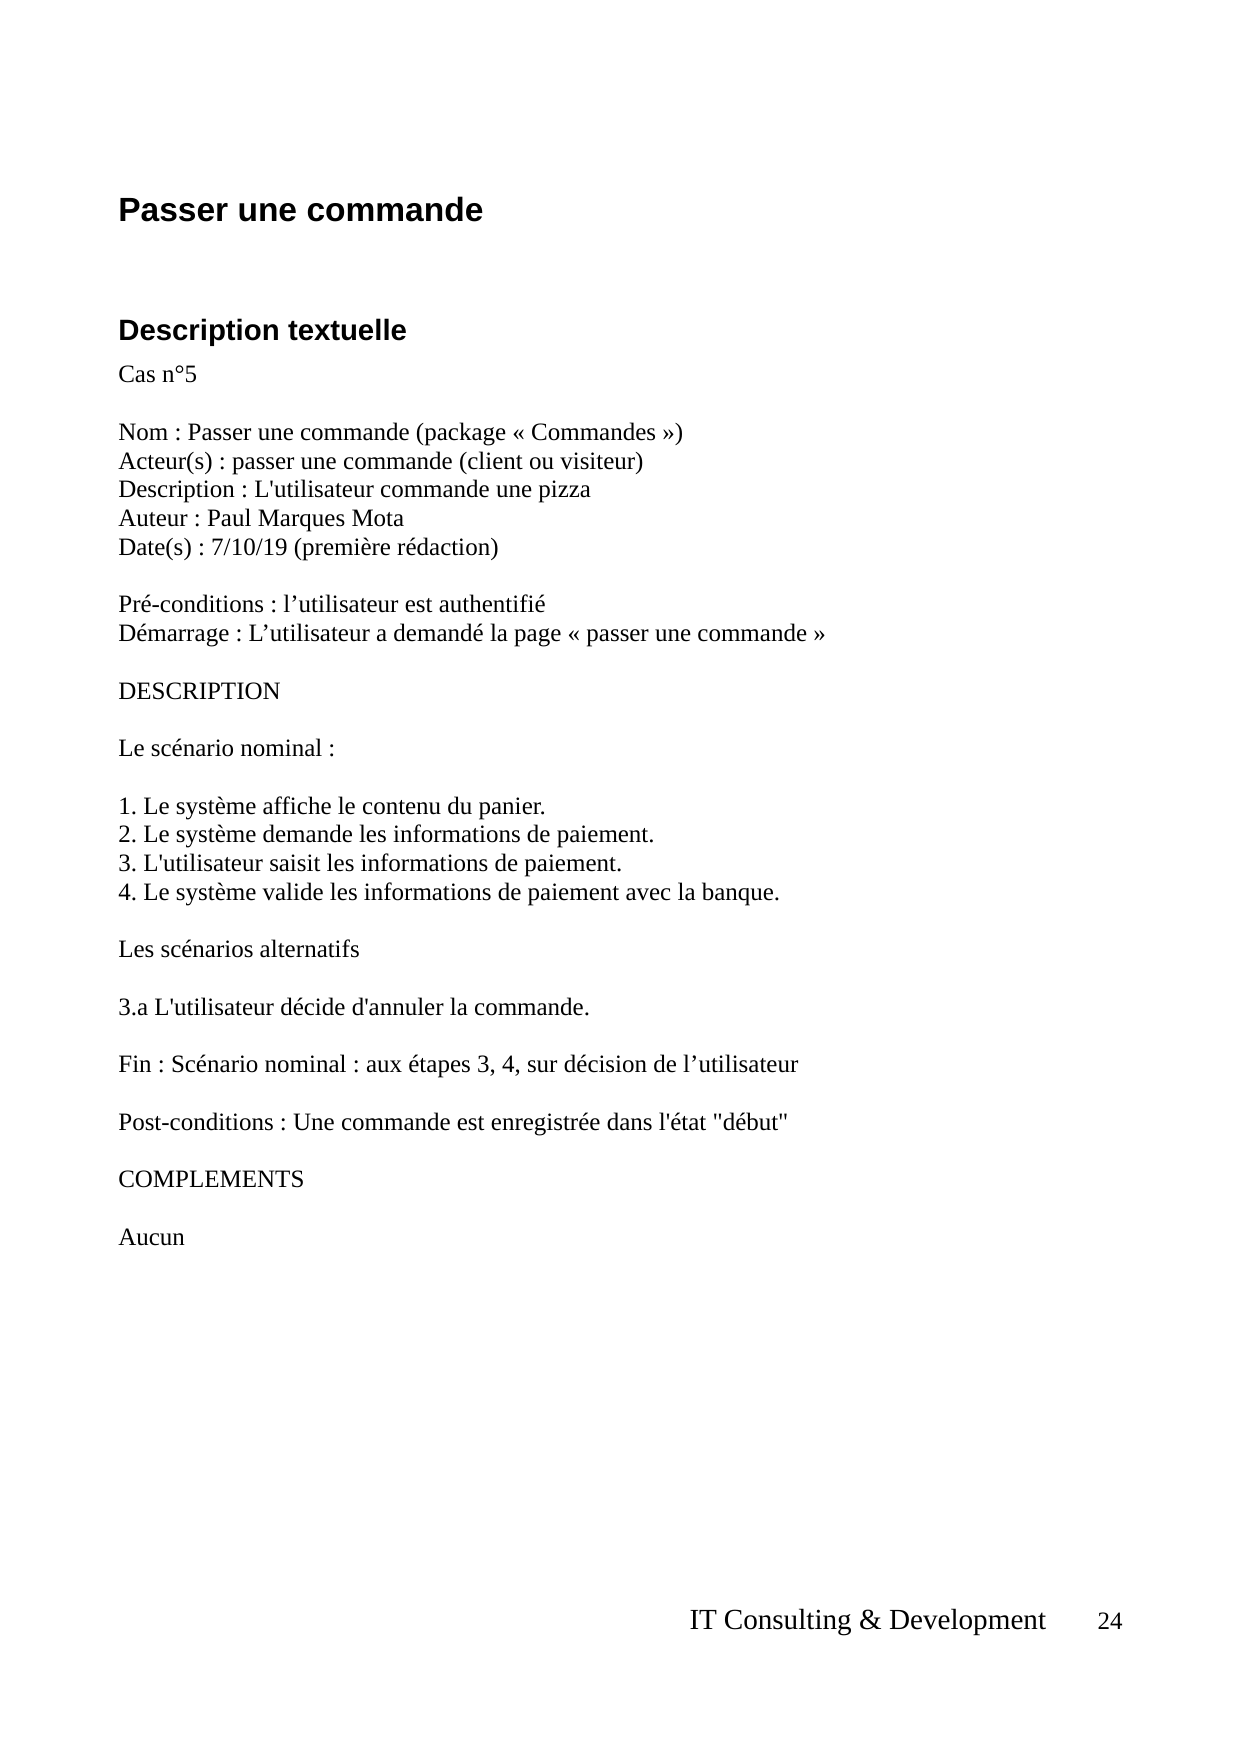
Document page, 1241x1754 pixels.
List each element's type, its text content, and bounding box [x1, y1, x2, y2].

text 3.a L'utilisateur décide d'annuler la commande. [118, 992, 1122, 1021]
subtitle Passer une commande [118, 190, 1122, 229]
text Acteur(s) : passer une commande (client ou visiteur) [118, 446, 1122, 474]
text COMPLEMENTS [118, 1164, 1122, 1193]
text Auteur : Paul Marques Mota [118, 503, 1122, 532]
subtitle Description textuelle [118, 313, 1122, 347]
text Fin : Scénario nominal : aux étapes 3, 4, sur décision de l’utilisateur [118, 1049, 1122, 1078]
text 3. L'utilisateur saisit les informations de paiement. [118, 848, 1122, 877]
text DESCRIPTION [118, 676, 1122, 704]
text Description : L'utilisateur commande une pizza [118, 474, 1122, 503]
text Post-conditions : Une commande est enregistrée dans l'état "début" [118, 1107, 1122, 1136]
text Démarrage : L’utilisateur a demandé la page « passer une commande » [118, 618, 1122, 647]
text Date(s) : 7/10/19 (première rédaction) [118, 532, 1122, 561]
text Pré-conditions : l’utilisateur est authentifié [118, 589, 1122, 618]
text 2. Le système demande les informations de paiement. [118, 819, 1122, 848]
text Nom : Passer une commande (package « Commandes ») [118, 417, 1122, 446]
text 4. Le système valide les informations de paiement avec la banque. [118, 877, 1122, 906]
text Le scénario nominal : [118, 733, 1122, 762]
text Les scénarios alternatifs [118, 934, 1122, 963]
text Aucun [118, 1222, 1122, 1251]
text 1. Le système affiche le contenu du panier. [118, 791, 1122, 819]
text Cas n°5 [118, 359, 1122, 388]
